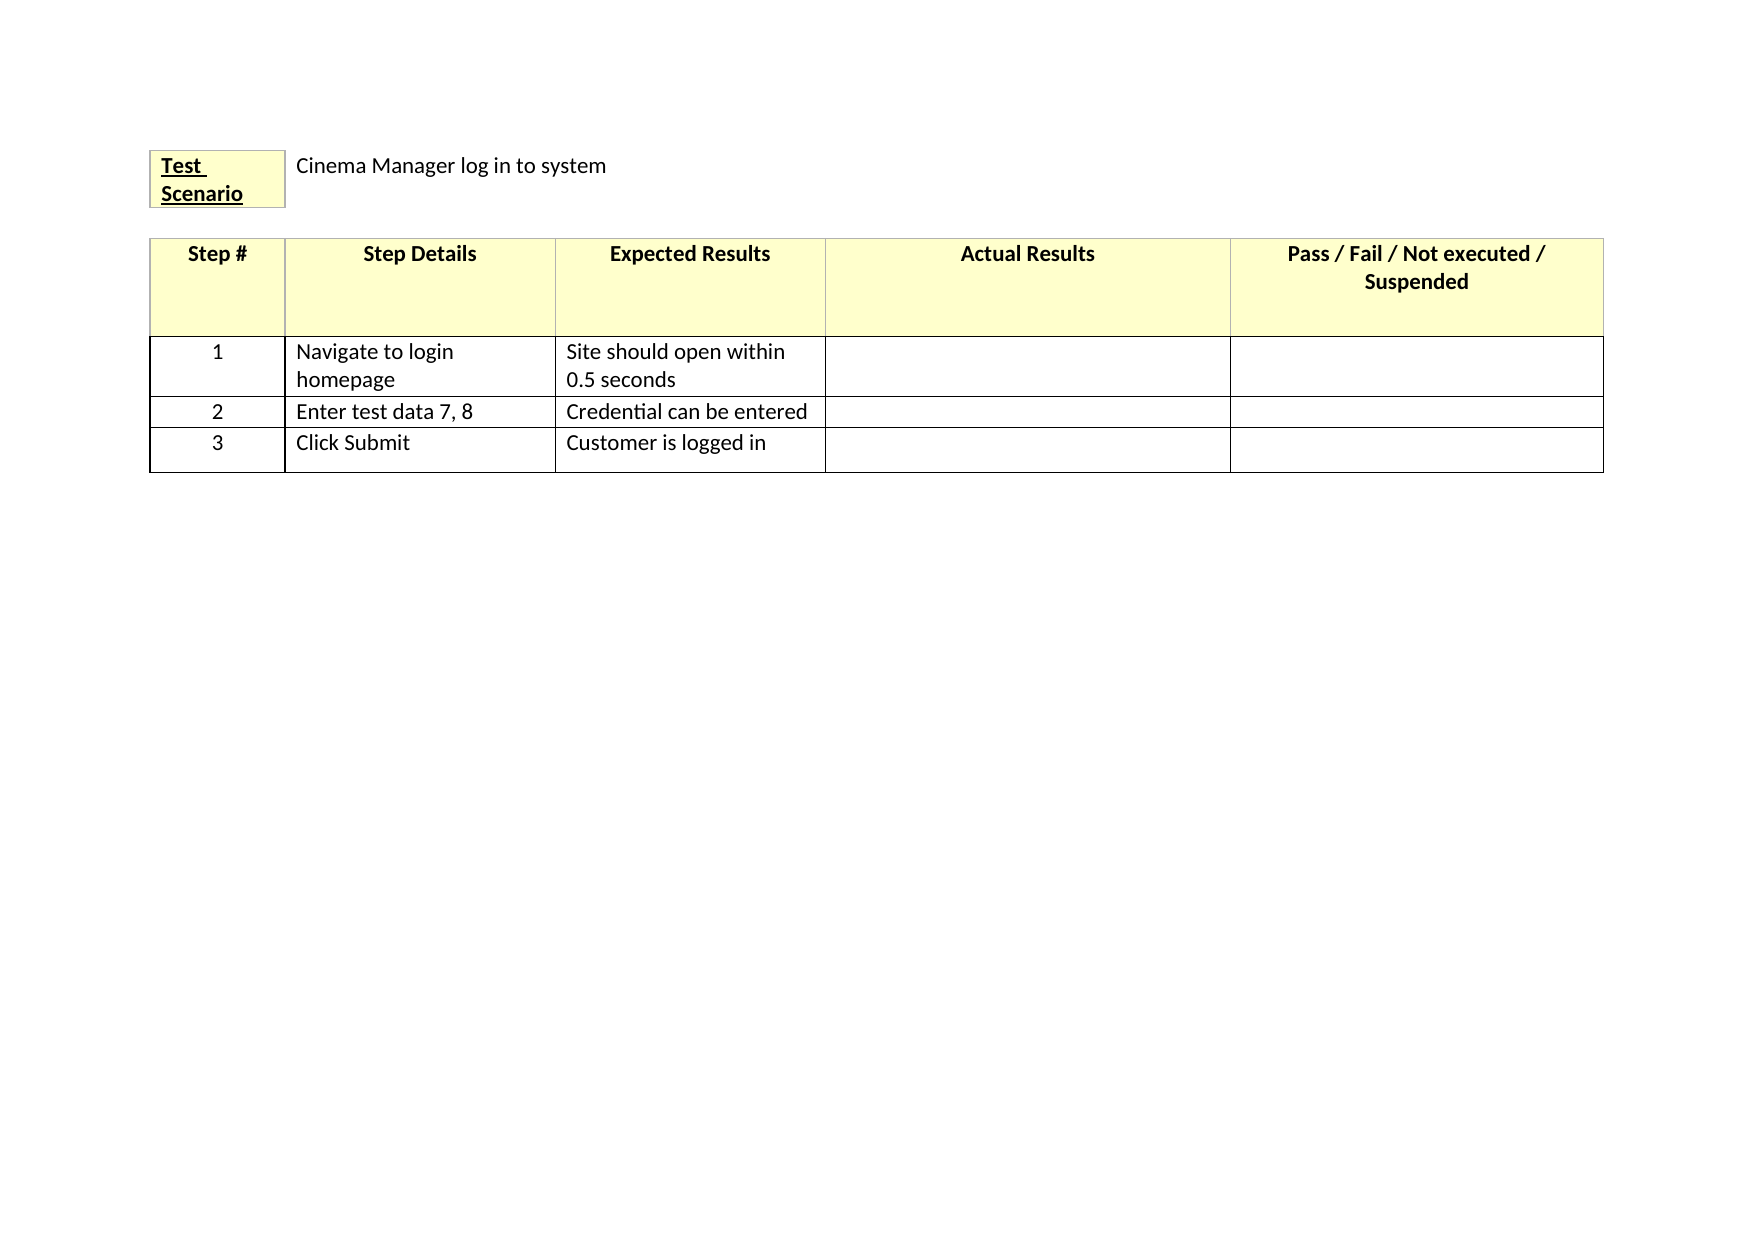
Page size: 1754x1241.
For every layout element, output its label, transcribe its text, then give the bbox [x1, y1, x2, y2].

table_cell Actual Results [826, 239, 1230, 336]
table_cell [1231, 428, 1603, 472]
table_cell 3 [151, 428, 284, 472]
table_cell [825, 207, 960, 238]
table_cell [1501, 207, 1603, 238]
table_cell [826, 397, 1230, 427]
table_header Test Scenario [151, 151, 284, 207]
table_cell Pass / Fail / Not executed / Suspended [1231, 239, 1603, 336]
table_cell Expected Results [556, 239, 825, 336]
table_cell [1230, 207, 1365, 238]
table_cell [1231, 337, 1603, 396]
table_header Cinema Manager log in to system [286, 150, 1095, 207]
table_cell [826, 428, 1230, 472]
table_cell Customer is logged in [556, 428, 825, 472]
table_cell [1231, 397, 1603, 427]
table_cell Click Submit [286, 428, 555, 472]
table_cell Credential can be entered [556, 397, 825, 427]
table_cell [1365, 207, 1501, 238]
table_cell [555, 207, 690, 238]
table_cell [690, 207, 825, 238]
table_header [1501, 150, 1603, 207]
table_cell 1 [151, 337, 284, 396]
table_header [1230, 150, 1365, 207]
table_header [1365, 150, 1501, 207]
table_cell [960, 207, 1095, 238]
table_cell 2 [151, 397, 284, 427]
table_header [1095, 150, 1230, 207]
table_cell Enter test data 7, 8 [286, 397, 555, 427]
table_cell Site should open within 0.5 seconds [556, 337, 825, 396]
table_cell [420, 207, 555, 238]
table_cell Navigate to login homepage [286, 337, 555, 396]
table_cell [150, 208, 285, 238]
table_cell [826, 337, 1230, 396]
table_cell Step Details [286, 239, 555, 336]
table_cell Step # [151, 239, 284, 336]
table_cell [1095, 207, 1230, 238]
table_cell [285, 207, 420, 238]
